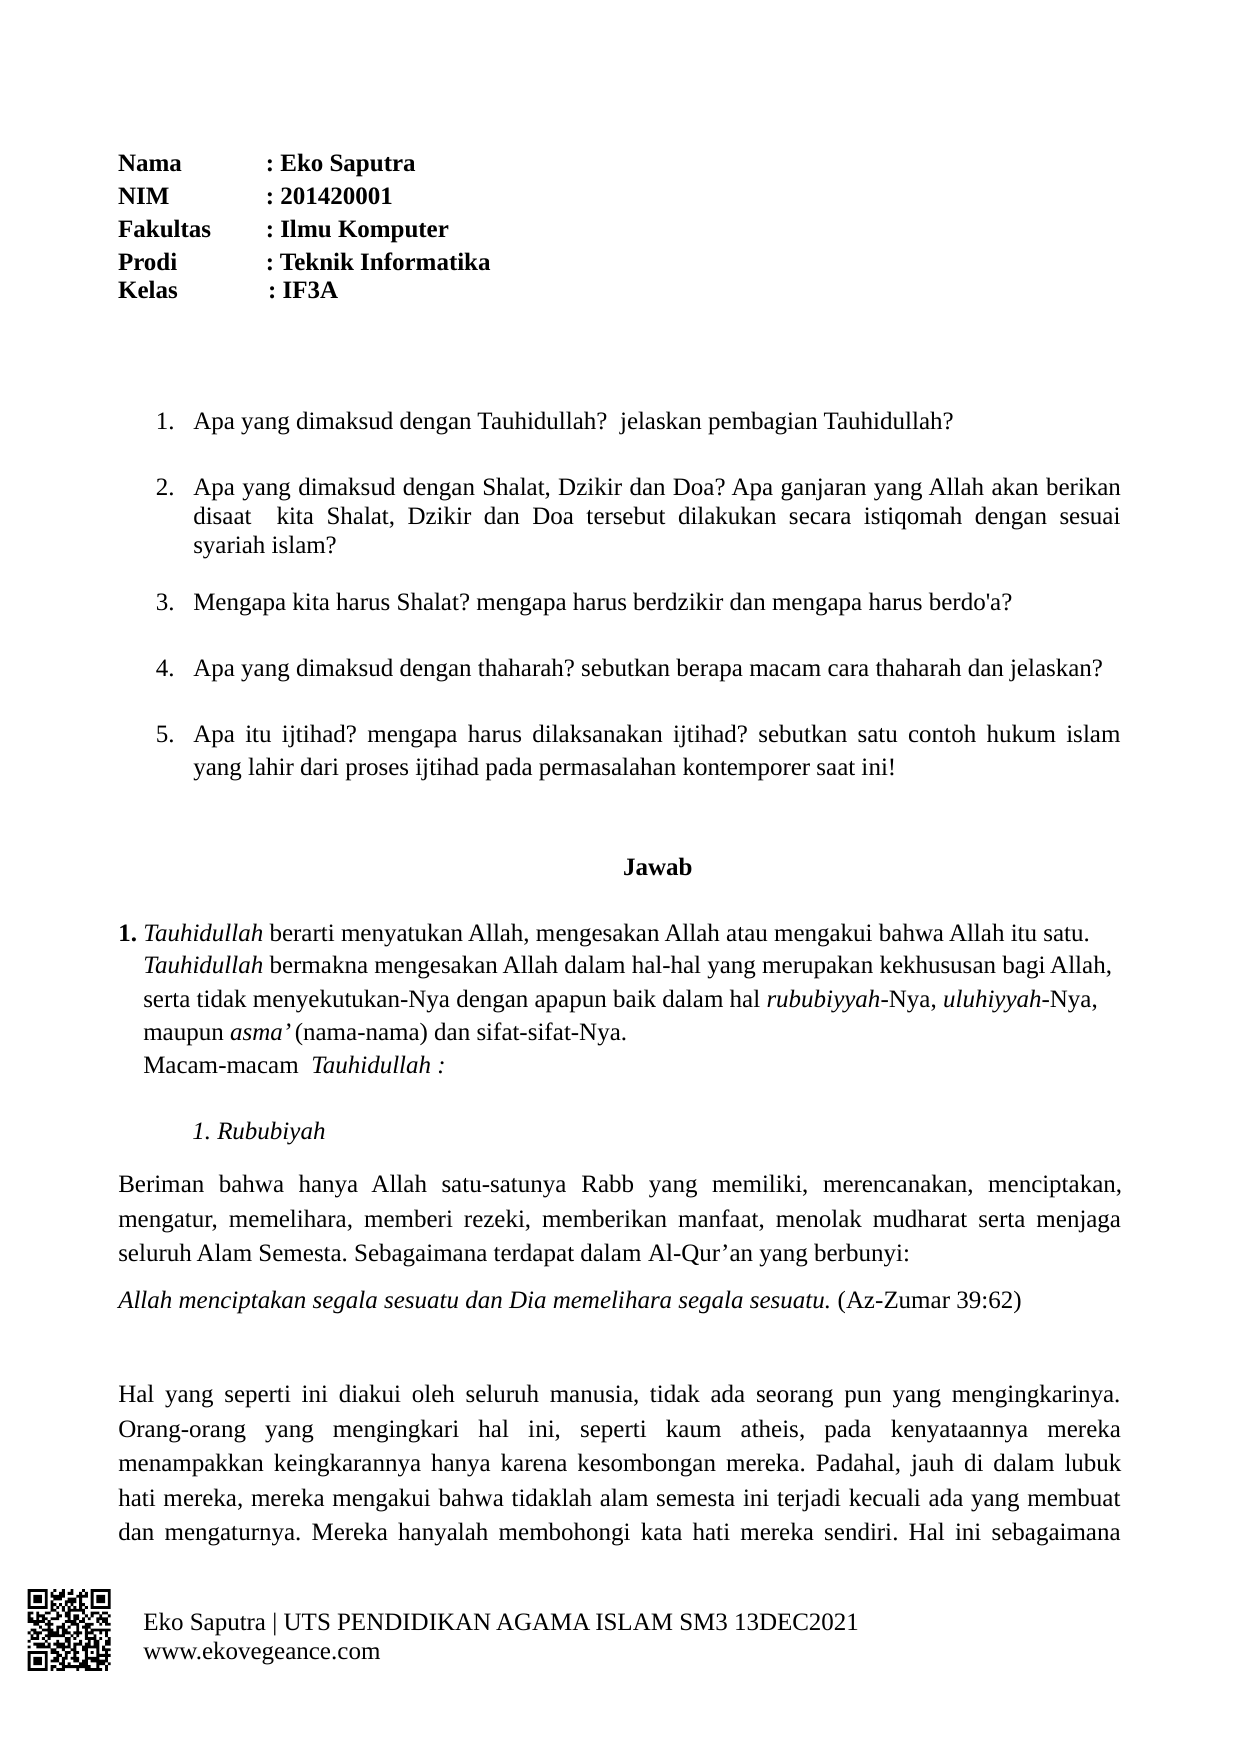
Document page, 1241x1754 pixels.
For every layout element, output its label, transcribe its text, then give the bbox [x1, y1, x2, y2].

list Apa yang dimaksud dengan thaharah? sebutkan berapa macam cara thaharah dan jelaskan? [156, 653, 1122, 682]
list 1. Rububiyah [118, 1116, 1122, 1144]
list Apa itu ijtihad? mengapa harus dilaksanakan ijtihad? sebutkan satu contoh hukum islam yang lahir dari proses ijtihad pada permasalahan kontemporer saat ini! [156, 719, 1122, 781]
list serta tidak menyekutukan-Nya dengan apapun baik dalam hal rububiyyah-Nya, uluhiyyah-Nya, [118, 984, 1122, 1012]
list Macam-macam Tauhidullah : [118, 1050, 1122, 1078]
list Jawab [193, 852, 1122, 880]
list Apa yang dimaksud dengan Shalat, Dzikir dan Doa? Apa ganjaran yang Allah akan berikan disaat kita Shalat, Dzikir dan Doa tersebut dilakukan secara istiqomah dengan sesuai syariah islam? [156, 472, 1122, 559]
list Tauhidullah bermakna mengesakan Allah dalam hal-hal yang merupakan kekhususan bagi Allah, [118, 951, 1122, 979]
list maupun asma’ (nama-nama) dan sifat-sifat-Nya. [118, 1017, 1122, 1045]
text Hal yang seperti ini diakui oleh seluruh manusia, tidak ada seorang pun yang mengingkarinya. Orang-orang yang mengingkari hal ini, seperti kaum atheis, pada kenyataannya mereka menampakkan keingkarannya hanya karena kesombongan mereka. Padahal, jauh di dalam lubuk hati mereka, mereka mengakui bahwa tidaklah alam semesta ini terjadi kecuali ada yang membuat dan mengaturnya. Mereka hanyalah membohongi kata hati mereka sendiri. Hal ini sebagaimana [118, 1379, 1122, 1546]
list 1. Tauhidullah berarti menyatukan Allah, mengesakan Allah atau mengakui bahwa Allah itu satu. [118, 918, 1122, 946]
list Mengapa kita harus Shalat? mengapa harus berdzikir dan mengapa harus berdo'a? [156, 587, 1122, 616]
text Beriman bahwa hanya Allah satu-satunya Rabb yang memiliki, merencanakan, menciptakan, mengatur, memelihara, memberi rezeki, memberikan manfaat, menolak mudharat serta menjaga seluruh Alam Semesta. Sebagaimana terdapat dalam Al-Qur’an yang berbunyi: [118, 1169, 1122, 1267]
list Apa yang dimaksud dengan Tauhidullah? jelaskan pembagian Tauhidullah? [156, 406, 1122, 435]
text Allah menciptakan segala sesuatu dan Dia memelihara segala sesuatu. (Az-Zumar 39:62) [118, 1286, 1122, 1314]
